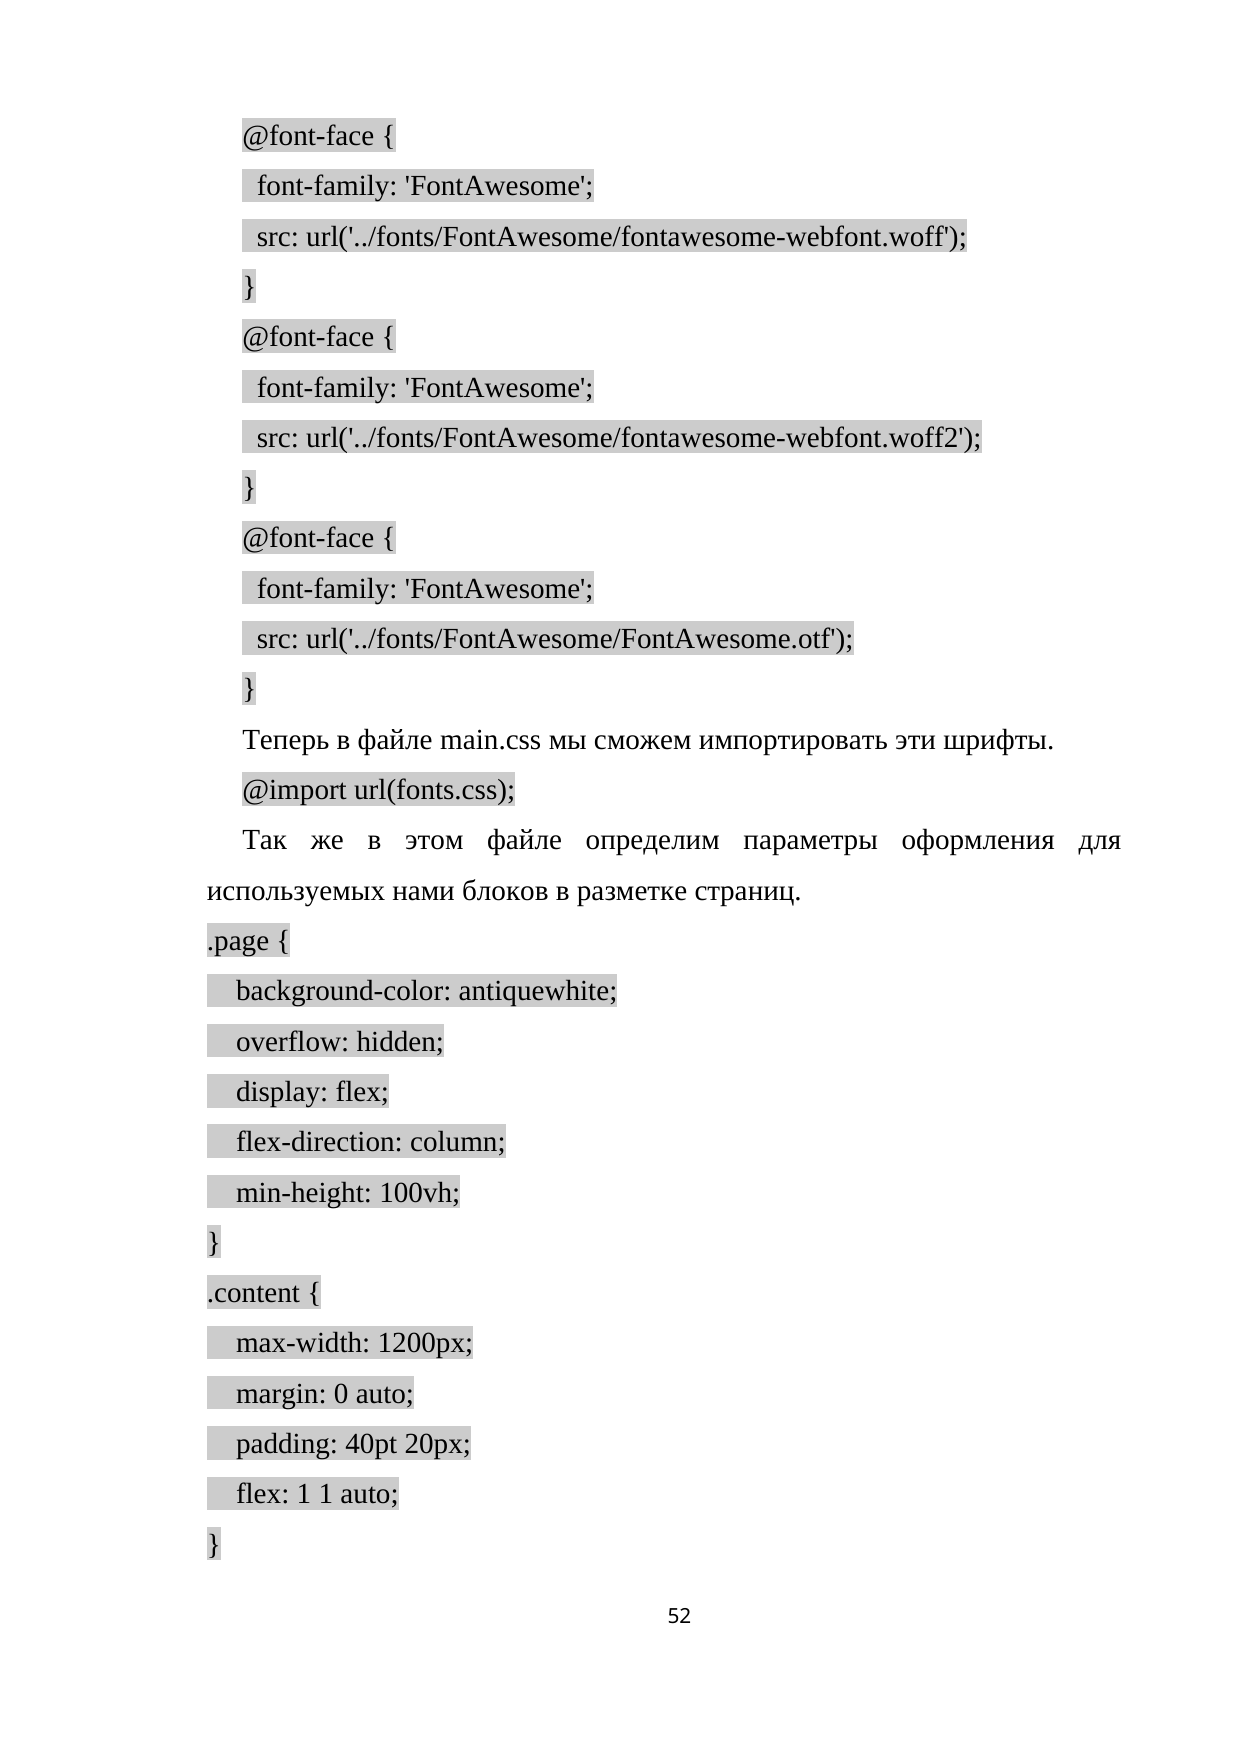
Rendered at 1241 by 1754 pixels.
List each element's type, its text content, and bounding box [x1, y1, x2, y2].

list } [207, 1225, 1122, 1258]
list @font-face { [207, 319, 1122, 353]
list flex: 1 1 auto; [207, 1477, 1122, 1510]
list font-family: 'FontAwesome'; [207, 168, 1122, 202]
list } [207, 672, 1122, 705]
list .page { [207, 923, 1122, 957]
list Теперь в файле main.css мы сможем импортировать эти шрифты. [207, 722, 1122, 755]
list src: url('../fonts/FontAwesome/fontawesome-webfont.woff'); [207, 219, 1122, 252]
list .content { [207, 1275, 1122, 1309]
list min-height: 100vh; [207, 1175, 1122, 1208]
list padding: 40pt 20px; [207, 1426, 1122, 1460]
list overflow: hidden; [207, 1024, 1122, 1057]
list src: url('../fonts/FontAwesome/FontAwesome.otf'); [207, 621, 1122, 655]
list } [207, 269, 1122, 303]
list @font-face { [207, 521, 1122, 554]
list font-family: 'FontAwesome'; [207, 370, 1122, 403]
list background-color: antiquewhite; [207, 973, 1122, 1007]
list } [207, 470, 1122, 504]
list max-width: 1200px; [207, 1326, 1122, 1359]
list font-family: 'FontAwesome'; [207, 571, 1122, 604]
list @import url(fonts.css); [207, 772, 1122, 806]
list } [207, 1527, 1122, 1560]
list display: flex; [207, 1074, 1122, 1108]
list src: url('../fonts/FontAwesome/fontawesome-webfont.woff2'); [207, 420, 1122, 453]
list Так же в этом файле определим параметры оформления для используемых нами блоков в разметке страниц. [207, 822, 1122, 906]
list margin: 0 auto; [207, 1376, 1122, 1409]
list flex-direction: column; [207, 1124, 1122, 1158]
list @font-face { [207, 118, 1122, 152]
